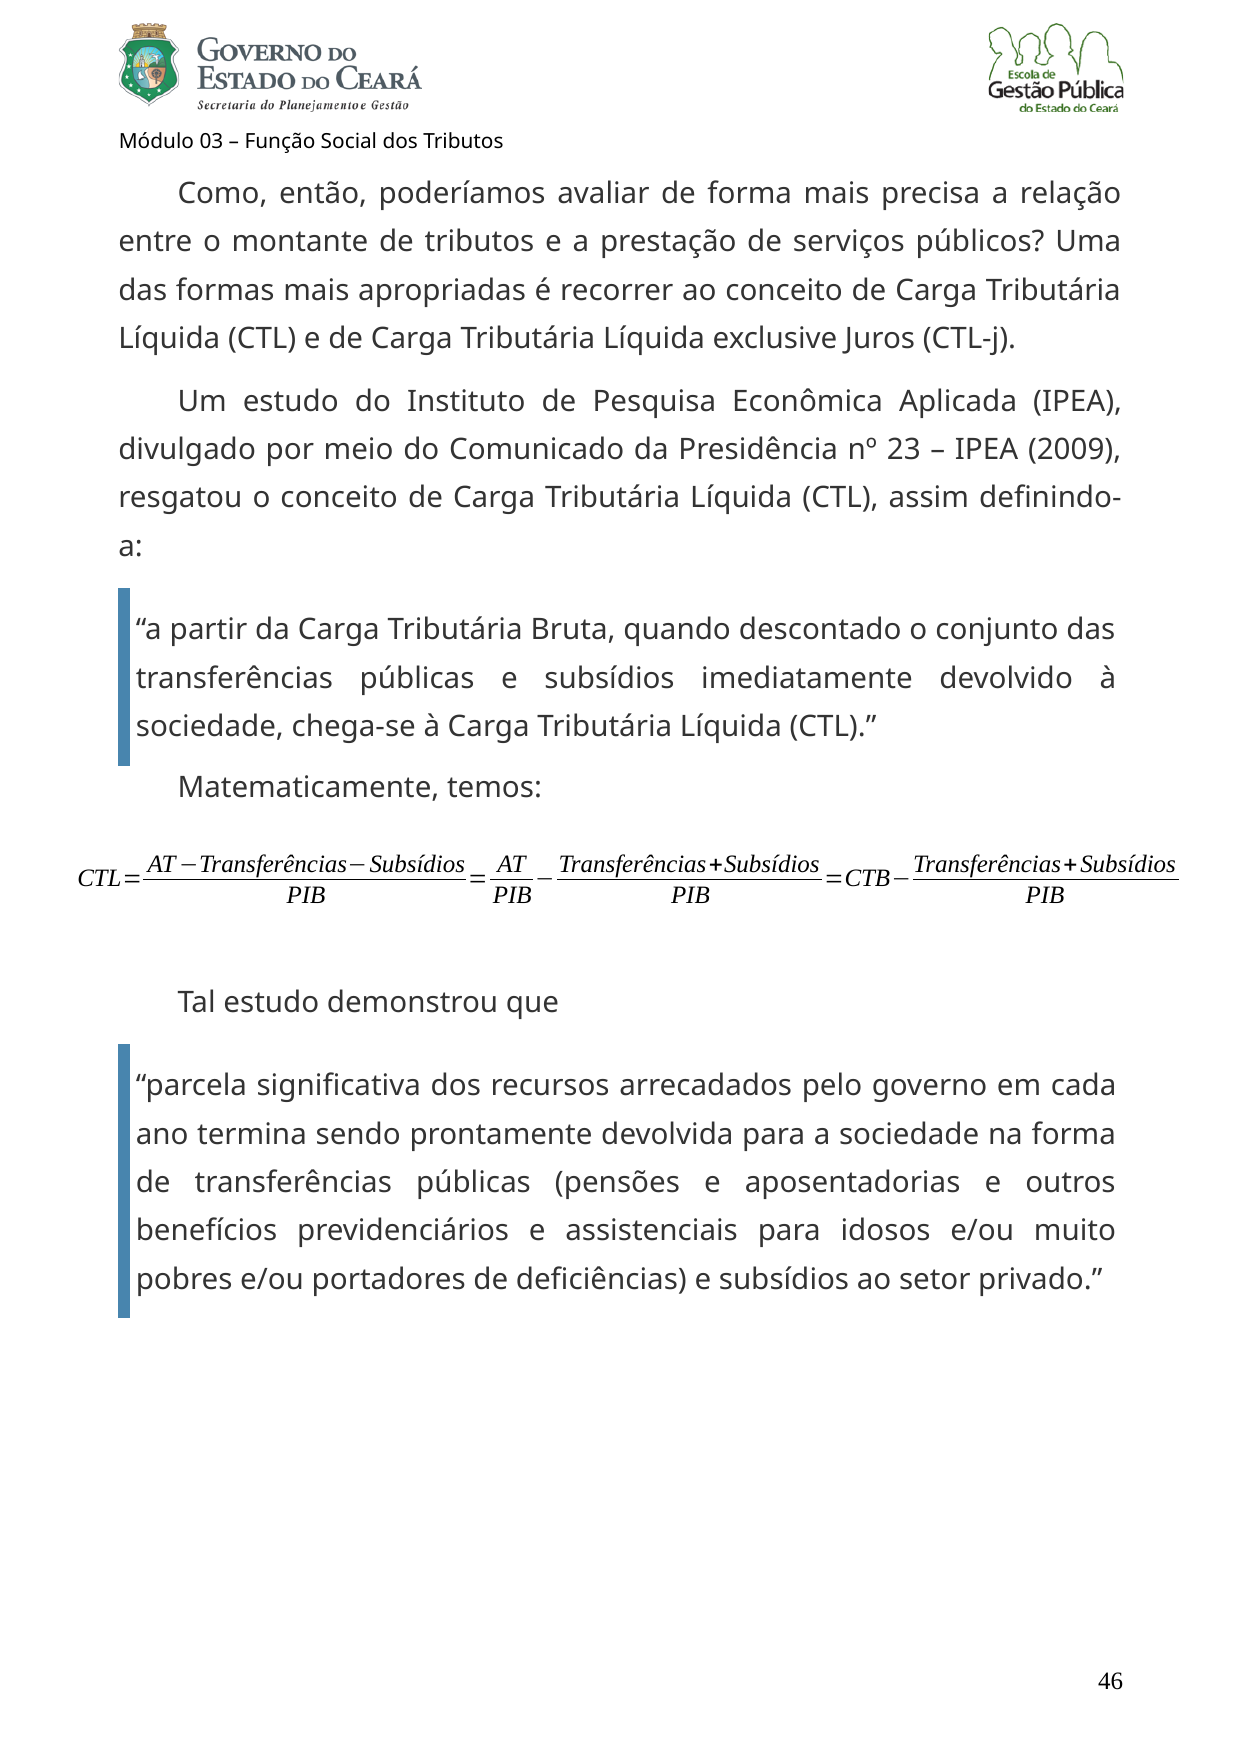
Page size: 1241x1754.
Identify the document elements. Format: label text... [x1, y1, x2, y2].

table_header “parcela significativa dos recursos arrecadados pelo governo em cada ano termina sendo prontamente devolvida para a sociedade na forma de transferências públicas (pensões e aposentadorias e outros benefícios previdenciários e assistenciais para idosos e/ou muito pobres e/ou portadores de deficiências) e subsídios ao setor privado.” [130, 1044, 1123, 1318]
text Como, então, poderíamos avaliar de forma mais precisa a relação entre o montante de tributos e a prestação de serviços públicos? Uma das formas mais apropriadas é recorrer ao conceito de Carga Tributária Líquida (CTL) e de Carga Tributária Líquida exclusive Juros (CTL-j). [118, 172, 1123, 357]
text Matematicamente, temos: [118, 766, 1123, 806]
text Um estudo do Instituto de Pesquisa Econômica Aplicada (IPEA), divulgado por meio do Comunicado da Presidência nº 23 – IPEA (2009), resgatou o conceito de Carga Tributária Líquida (CTL), assim definindo-a: [118, 379, 1123, 565]
picture [118, 23, 1124, 112]
table_header [118, 588, 130, 766]
table_header “a partir da Carga Tributária Bruta, quando descontado o conjunto das transferências públicas e subsídios imediatamente devolvido à sociedade, chega-se à Carga Tributária Líquida (CTL).” [130, 588, 1123, 766]
table_header [118, 1044, 130, 1318]
text Tal estudo demonstrou que [118, 981, 1123, 1021]
